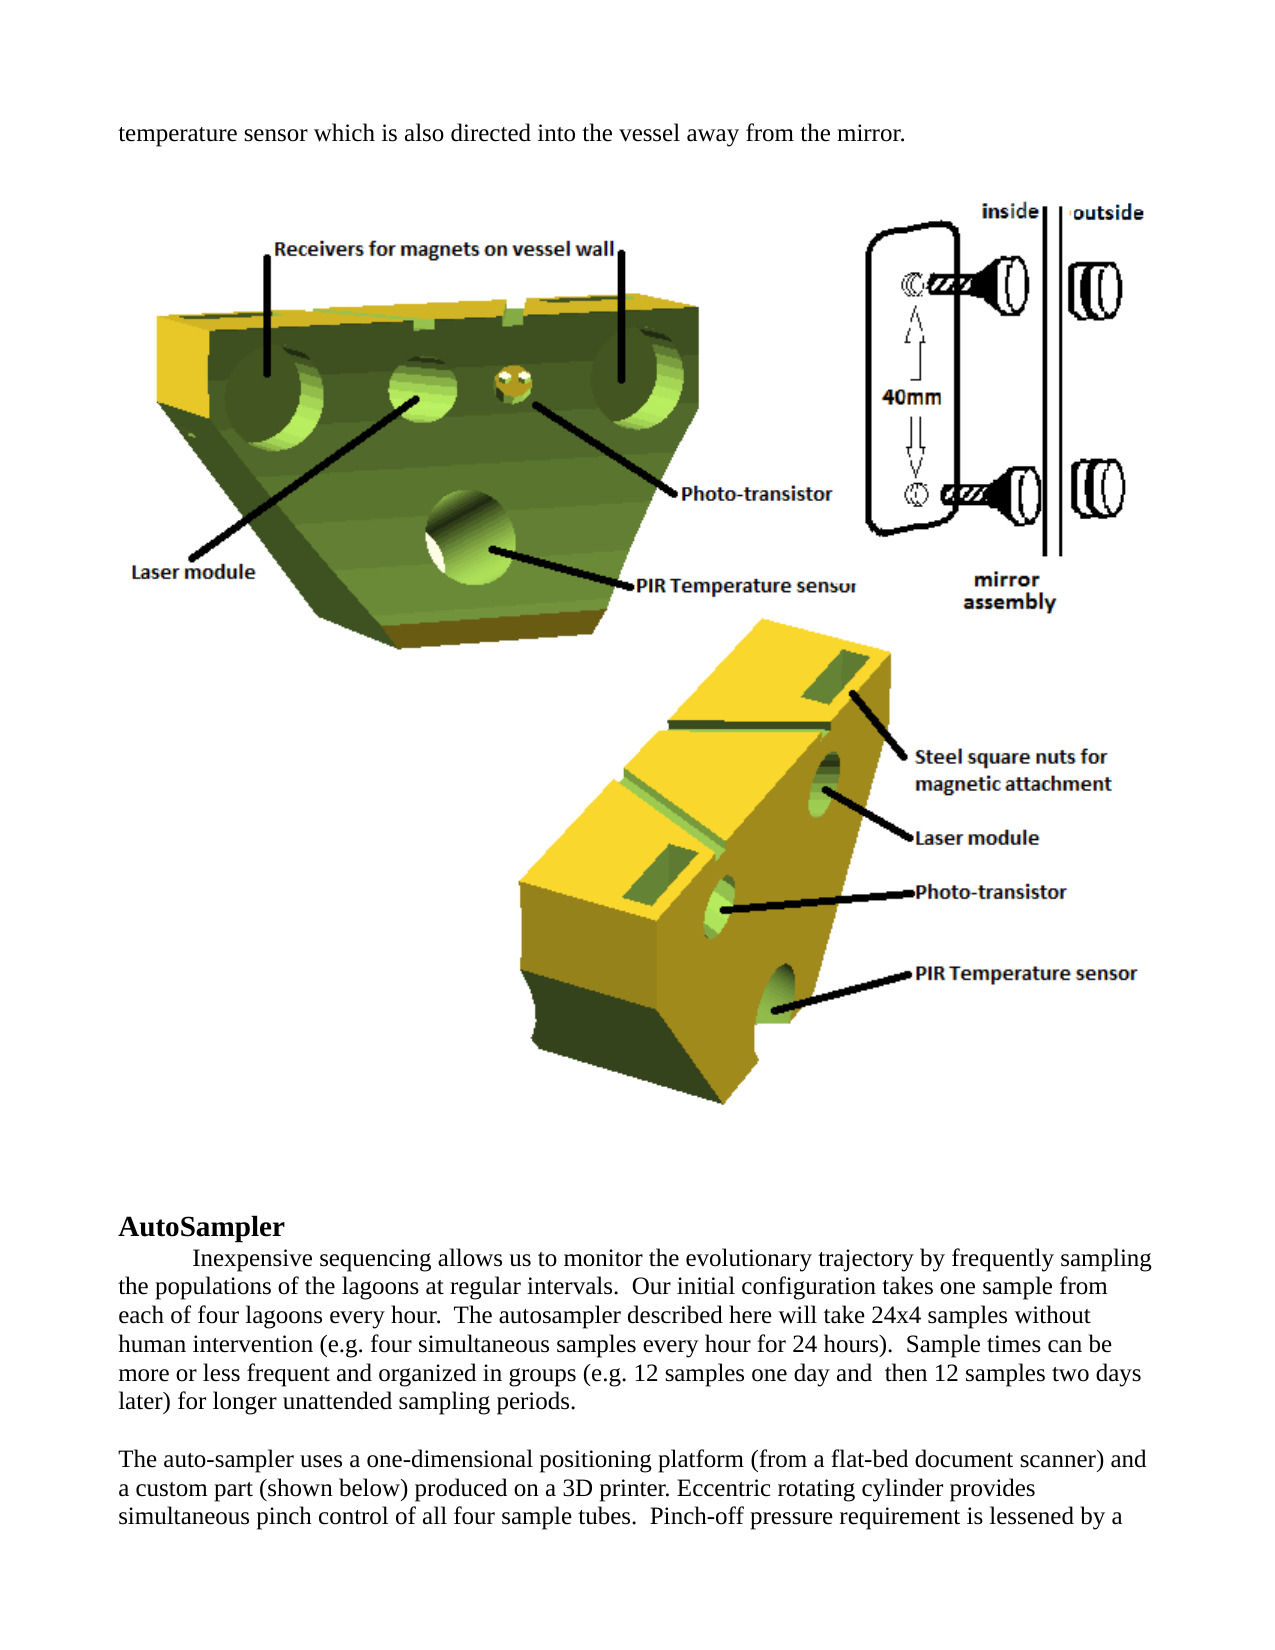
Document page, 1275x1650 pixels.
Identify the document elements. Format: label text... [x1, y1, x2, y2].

text AutoSampler [118, 1209, 1157, 1243]
text temperature sensor which is also directed into the vessel away from the mirror. [118, 118, 1157, 147]
text Inexpensive sequencing allows us to monitor the evolutionary trajectory by frequently sampling the populations of the lagoons at regular intervals. Our initial configuration takes one sample from each of four lagoons every hour. The autosampler described here will take 24x4 samples without human intervention (e.g. four simultaneous samples every hour for 24 hours). Sample times can be more or less frequent and organized in groups (e.g. 12 samples one day and then 12 samples two days later) for longer unattended sampling periods. [118, 1243, 1157, 1415]
picture [118, 175, 1157, 1123]
text The auto-sampler uses a one-dimensional positioning platform (from a flat-bed document scanner) and a custom part (shown below) produced on a 3D printer. Eccentric rotating cylinder provides simultaneous pinch control of all four sample tubes. Pinch-off pressure requirement is lessened by a [118, 1444, 1157, 1530]
